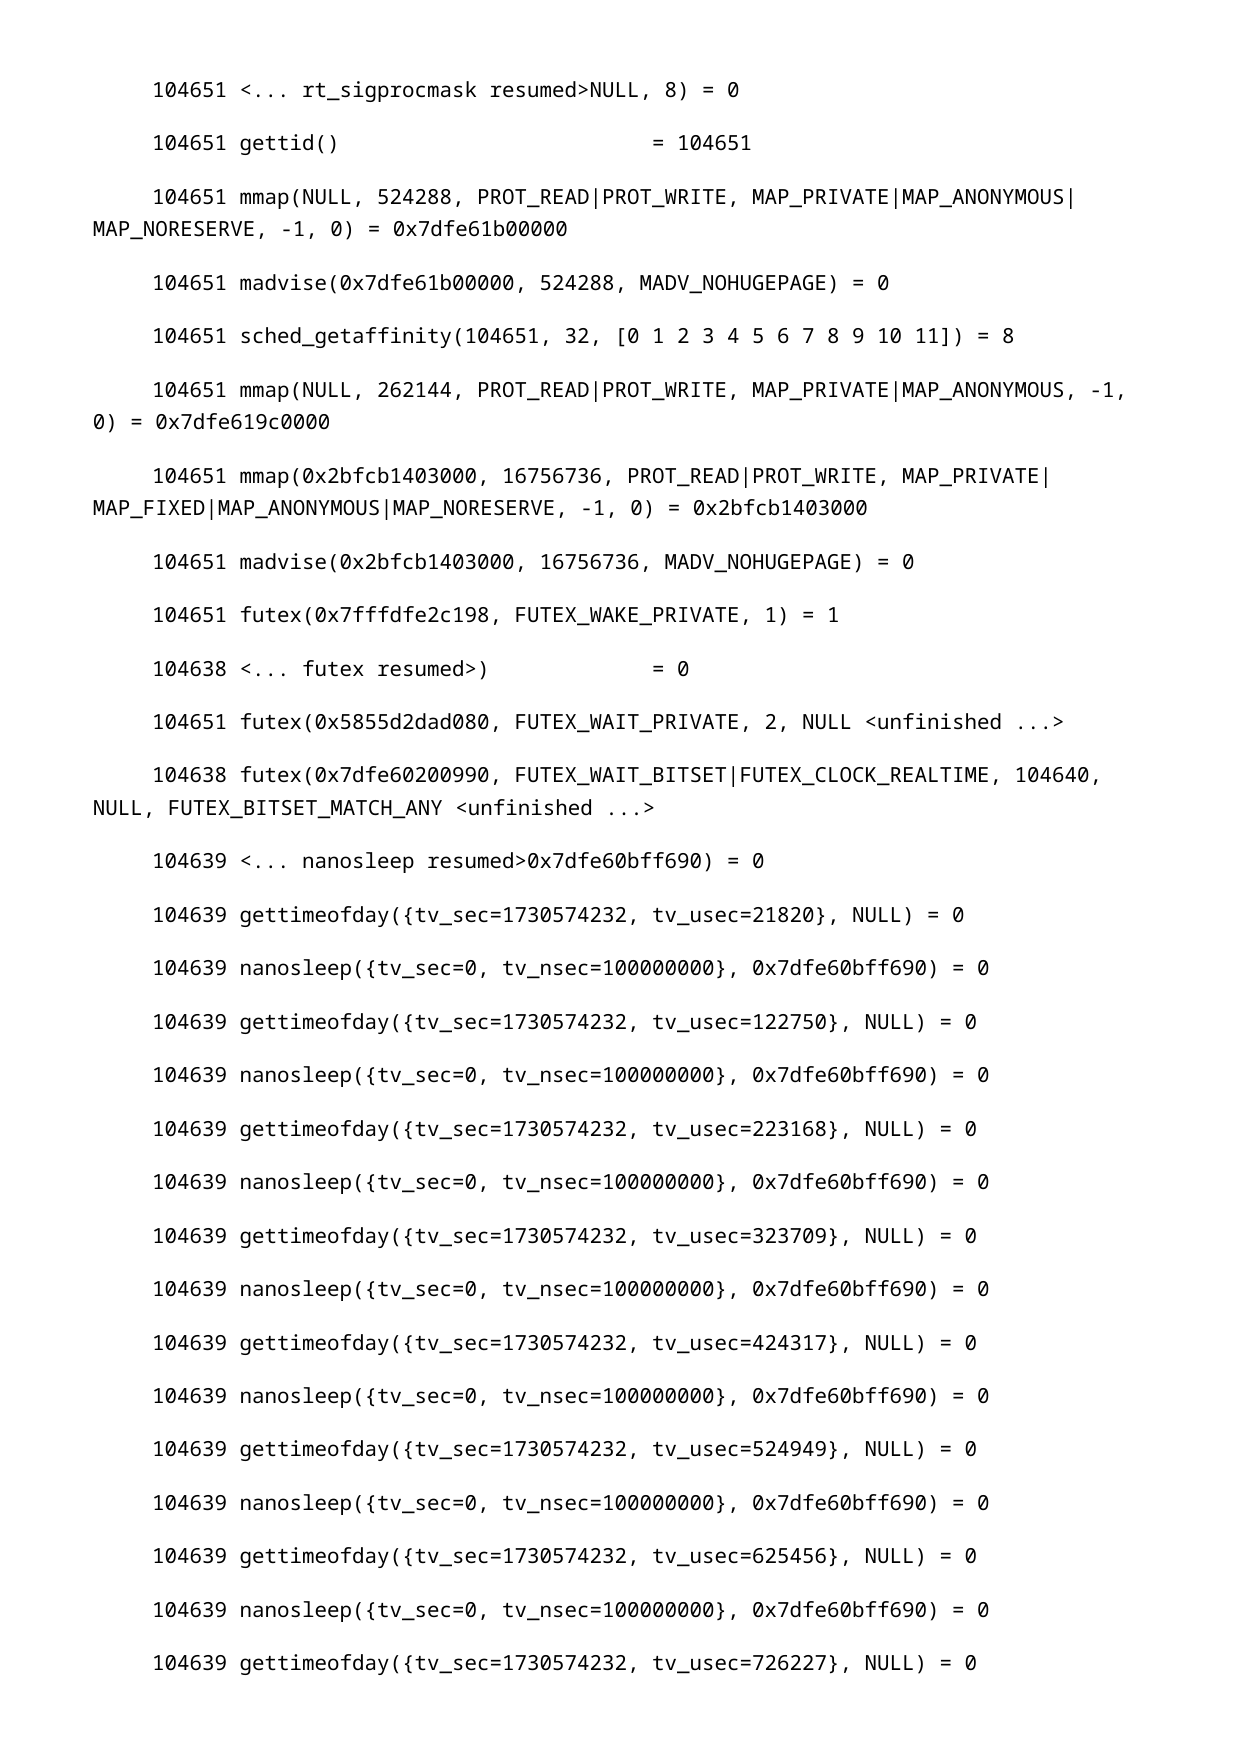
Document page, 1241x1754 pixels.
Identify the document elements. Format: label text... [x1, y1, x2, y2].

text 104651 mmap(NULL, 524288, PROT_READ|PROT_WRITE, MAP_PRIVATE|MAP_ANONYMOUS|MAP_NORESERVE, -1, 0) = 0x7dfe61b00000 [93, 182, 1147, 243]
text 104651 mmap(0x2bfcb1403000, 16756736, PROT_READ|PROT_WRITE, MAP_PRIVATE|MAP_FIXED|MAP_ANONYMOUS|MAP_NORESERVE, -1, 0) = 0x2bfcb1403000 [93, 461, 1147, 522]
text 104639 gettimeofday({tv_sec=1730574232, tv_usec=223168}, NULL) = 0 [93, 1114, 1147, 1142]
text 104639 nanosleep({tv_sec=0, tv_nsec=100000000}, 0x7dfe60bff690) = 0 [93, 953, 1147, 982]
text 104639 gettimeofday({tv_sec=1730574232, tv_usec=524949}, NULL) = 0 [93, 1434, 1147, 1463]
text 104639 gettimeofday({tv_sec=1730574232, tv_usec=21820}, NULL) = 0 [93, 900, 1147, 928]
text 104639 nanosleep({tv_sec=0, tv_nsec=100000000}, 0x7dfe60bff690) = 0 [93, 1167, 1147, 1196]
text 104639 nanosleep({tv_sec=0, tv_nsec=100000000}, 0x7dfe60bff690) = 0 [93, 1595, 1147, 1623]
text 104638 futex(0x7dfe60200990, FUTEX_WAIT_BITSET|FUTEX_CLOCK_REALTIME, 104640, NULL, FUTEX_BITSET_MATCH_ANY <unfinished ...> [93, 761, 1147, 822]
text 104639 nanosleep({tv_sec=0, tv_nsec=100000000}, 0x7dfe60bff690) = 0 [93, 1060, 1147, 1089]
text 104651 madvise(0x2bfcb1403000, 16756736, MADV_NOHUGEPAGE) = 0 [93, 547, 1147, 575]
text 104651 madvise(0x7dfe61b00000, 524288, MADV_NOHUGEPAGE) = 0 [93, 268, 1147, 296]
text 104638 <... futex resumed>) = 0 [93, 654, 1147, 682]
text 104651 <... rt_sigprocmask resumed>NULL, 8) = 0 [93, 75, 1147, 103]
text 104651 futex(0x7fffdfe2c198, FUTEX_WAKE_PRIVATE, 1) = 1 [93, 600, 1147, 629]
text 104639 <... nanosleep resumed>0x7dfe60bff690) = 0 [93, 847, 1147, 875]
text 104639 nanosleep({tv_sec=0, tv_nsec=100000000}, 0x7dfe60bff690) = 0 [93, 1381, 1147, 1409]
text 104651 gettid() = 104651 [93, 128, 1147, 157]
text 104639 gettimeofday({tv_sec=1730574232, tv_usec=424317}, NULL) = 0 [93, 1328, 1147, 1356]
text 104651 sched_getaffinity(104651, 32, [0 1 2 3 4 5 6 7 8 9 10 11]) = 8 [93, 321, 1147, 350]
text 104651 futex(0x5855d2dad080, FUTEX_WAIT_PRIVATE, 2, NULL <unfinished ...> [93, 707, 1147, 736]
text 104639 gettimeofday({tv_sec=1730574232, tv_usec=726227}, NULL) = 0 [93, 1648, 1147, 1677]
text 104639 gettimeofday({tv_sec=1730574232, tv_usec=323709}, NULL) = 0 [93, 1221, 1147, 1249]
text 104651 mmap(NULL, 262144, PROT_READ|PROT_WRITE, MAP_PRIVATE|MAP_ANONYMOUS, -1, 0) = 0x7dfe619c0000 [93, 375, 1147, 436]
text 104639 gettimeofday({tv_sec=1730574232, tv_usec=122750}, NULL) = 0 [93, 1007, 1147, 1035]
text 104639 gettimeofday({tv_sec=1730574232, tv_usec=625456}, NULL) = 0 [93, 1541, 1147, 1570]
text 104639 nanosleep({tv_sec=0, tv_nsec=100000000}, 0x7dfe60bff690) = 0 [93, 1488, 1147, 1516]
text 104639 nanosleep({tv_sec=0, tv_nsec=100000000}, 0x7dfe60bff690) = 0 [93, 1274, 1147, 1303]
